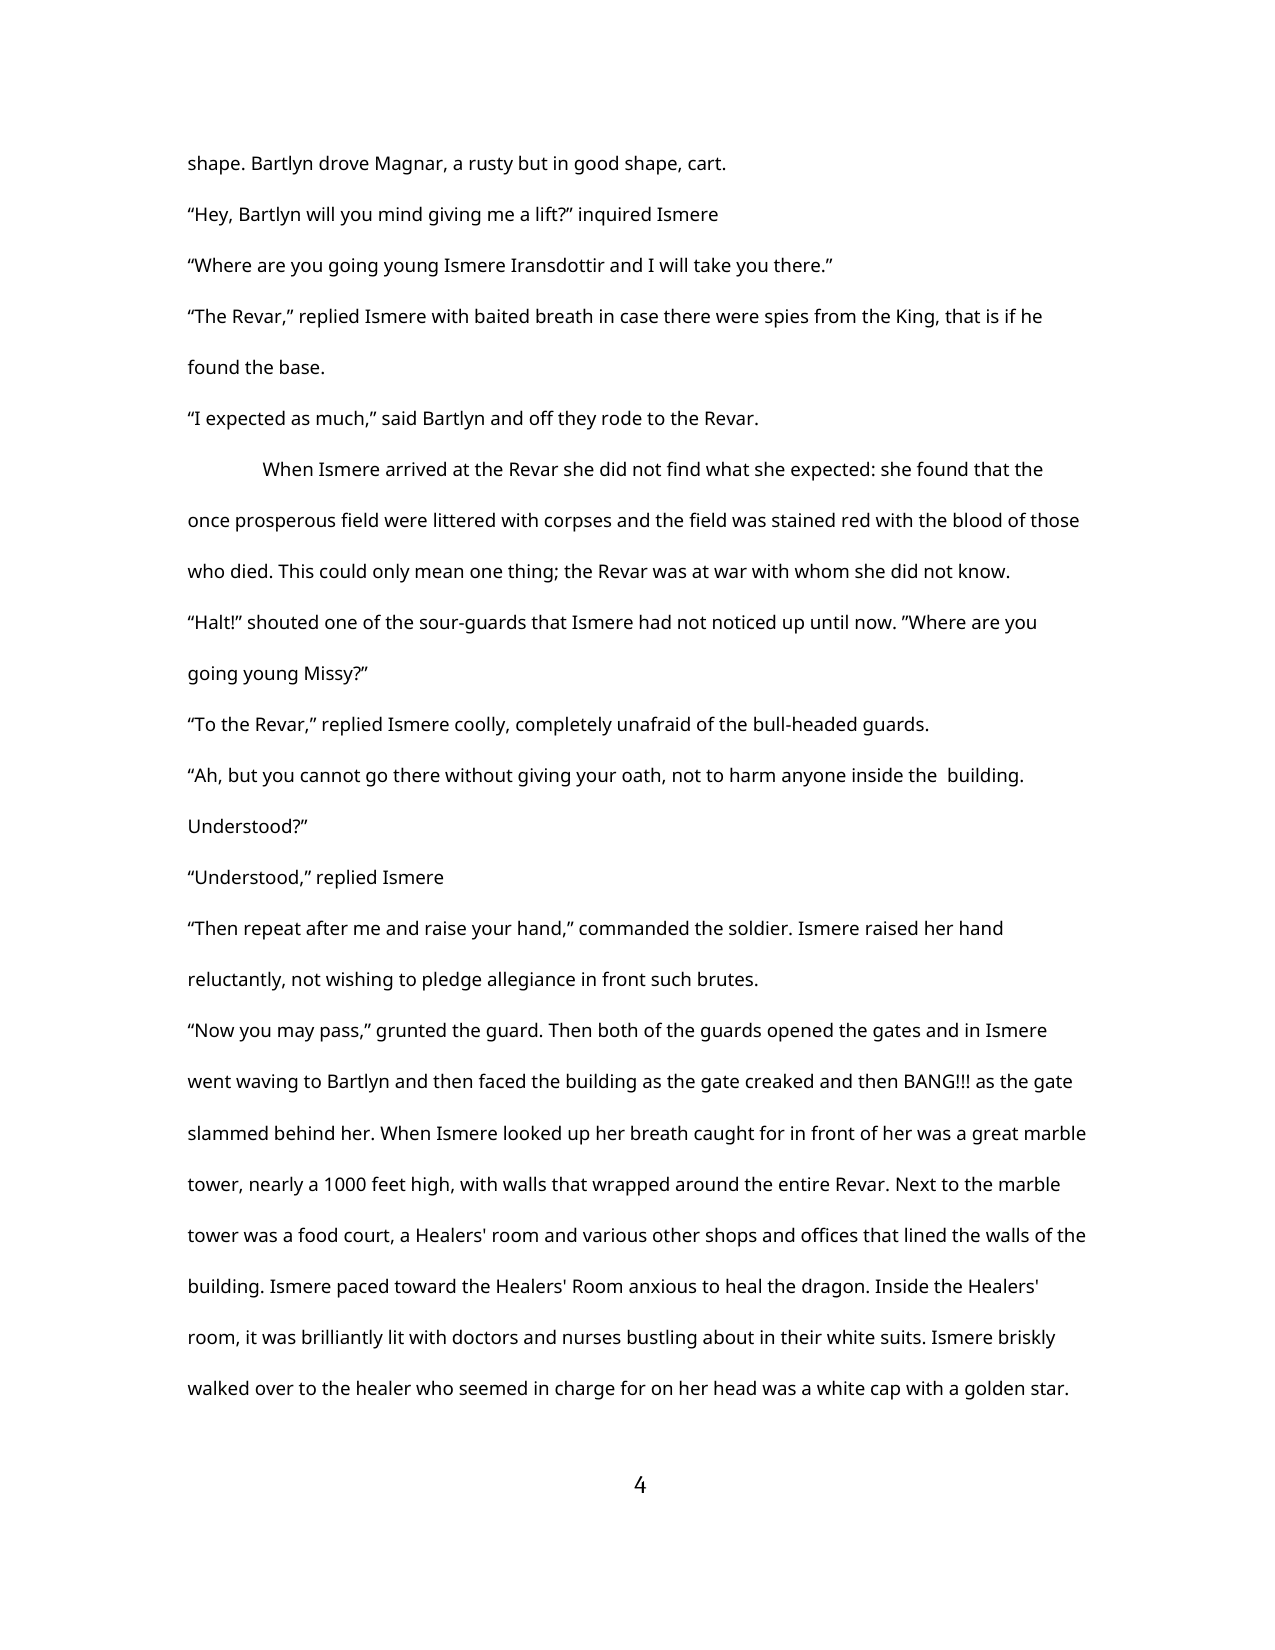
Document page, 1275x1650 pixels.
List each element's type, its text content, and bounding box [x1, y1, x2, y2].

text “Then repeat after me and raise your hand,” commanded the soldier. Ismere raised her hand reluctantly, not wishing to pledge allegiance in front such brutes. [187, 916, 1087, 992]
text “Now you may pass,” grunted the guard. Then both of the guards opened the gates and in Ismere went waving to Bartlyn and then faced the building as the gate creaked and then BANG!!! as the gate slammed behind her. When Ismere looked up her breath caught for in front of her was a great marble tower, nearly a 1000 feet high, with walls that wrapped around the entire Revar. Next to the marble tower was a food court, a Healers' room and various other shops and offices that lined the walls of the building. Ismere paced toward the Healers' Room anxious to heal the dragon. Inside the Healers' room, it was brilliantly lit with doctors and nurses bustling about in their white suits. Ismere briskly walked over to the healer who seemed in charge for on her head was a white cap with a golden star. [187, 1018, 1087, 1401]
text “I expected as much,” said Bartlyn and off they rode to the Revar. [187, 405, 1087, 431]
text “To the Revar,” replied Ismere coolly, completely unafraid of the bull-headed guards. [187, 711, 1087, 737]
text “Ah, but you cannot go there without giving your oath, not to harm anyone inside the building. Understood?” [187, 762, 1087, 839]
text “The Revar,” replied Ismere with baited breath in case there were spies from the King, that is if he found the base. [187, 303, 1087, 380]
text When Ismere arrived at the Revar she did not find what she expected: she found that the once prosperous field were littered with corpses and the field was stained red with the blood of those who died. This could only mean one thing; the Revar was at war with whom she did not know. [187, 456, 1087, 584]
text “Understood,” replied Ismere [187, 864, 1087, 890]
text shape. Bartlyn drove Magnar, a rusty but in good shape, cart. [187, 150, 1087, 176]
text “Hey, Bartlyn will you mind giving me a lift?” inquired Ismere [187, 201, 1087, 227]
text “Where are you going young Ismere Iransdottir and I will take you there.” [187, 252, 1087, 278]
text “Halt!” shouted one of the sour-guards that Ismere had not noticed up until now. ”Where are you going young Missy?” [187, 609, 1087, 686]
